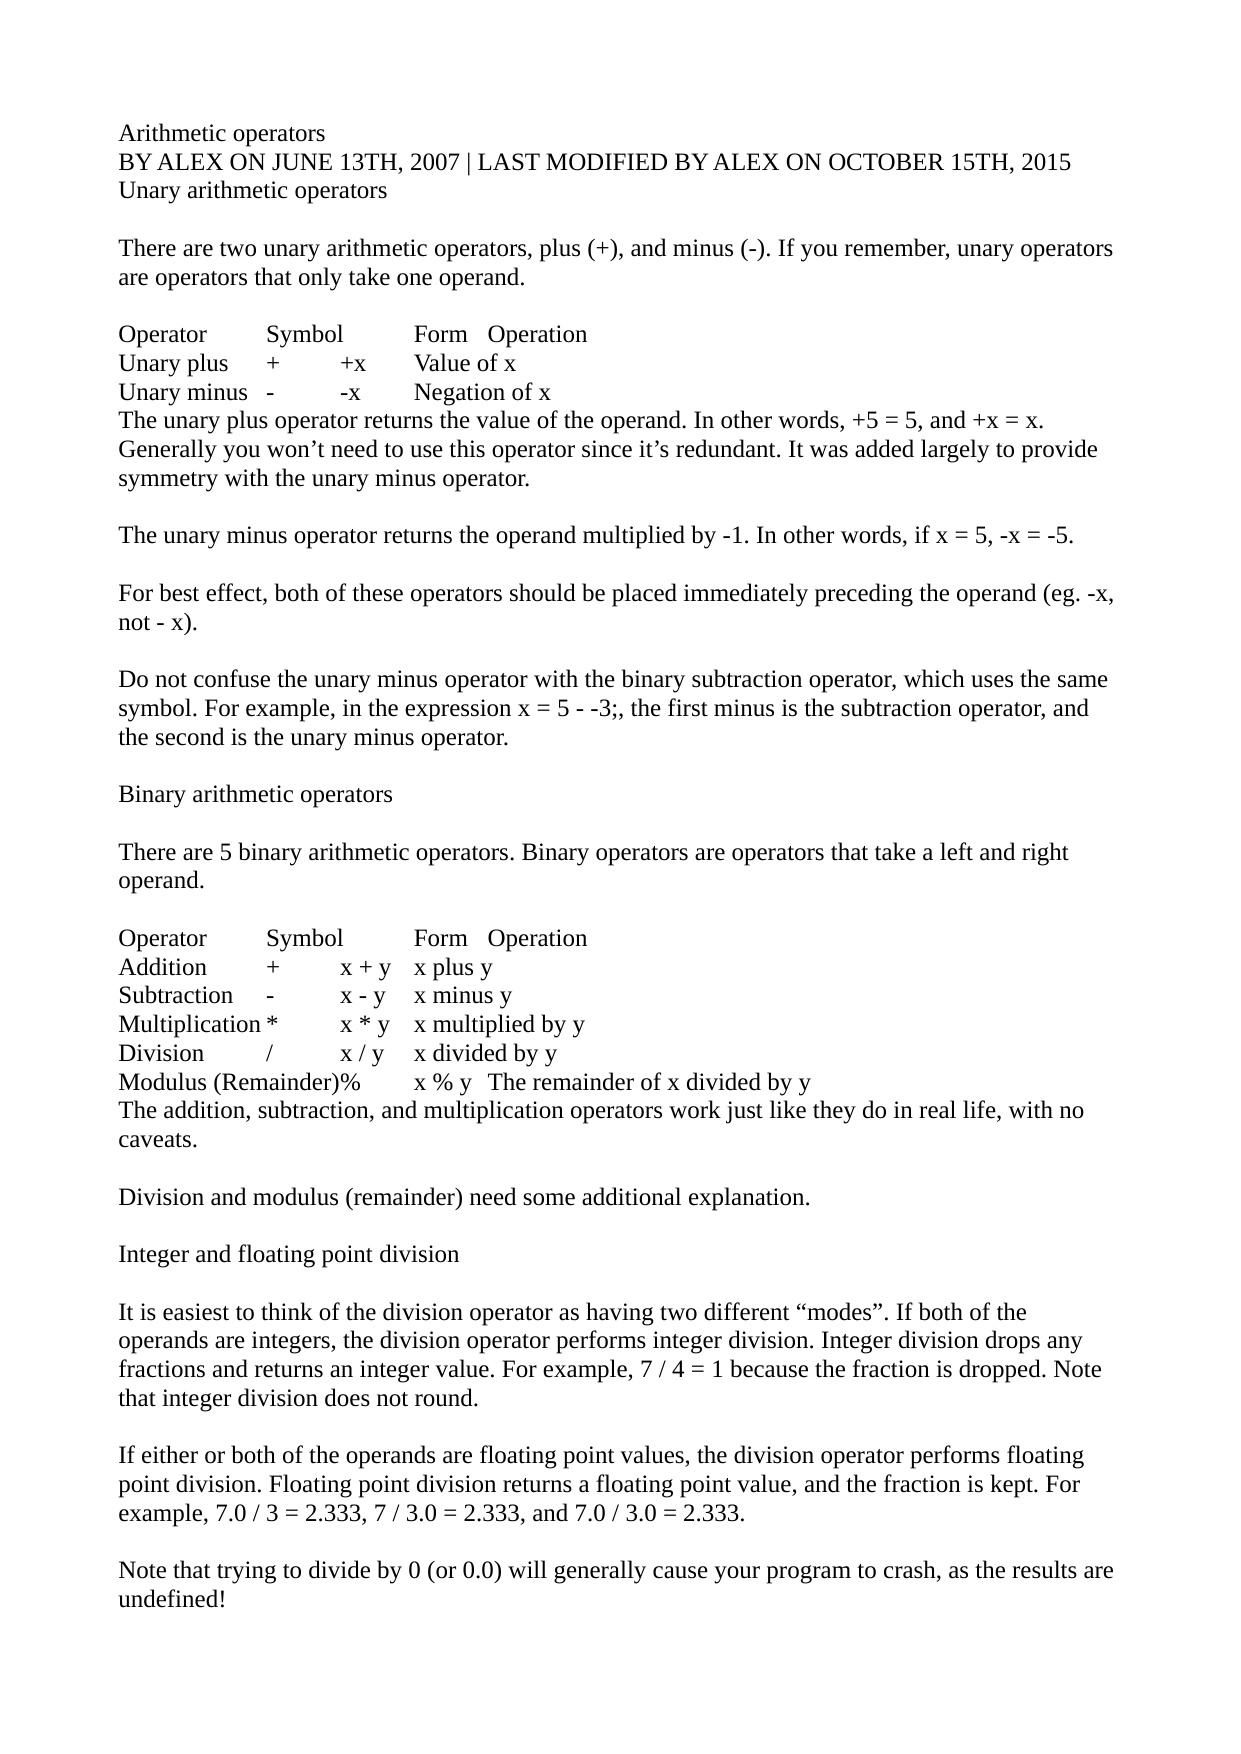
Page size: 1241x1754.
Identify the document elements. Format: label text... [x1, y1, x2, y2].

text Modulus (Remainder) % x % y The remainder of x divided by y [118, 1067, 1122, 1096]
text Division and modulus (remainder) need some additional explanation. [118, 1182, 1122, 1211]
text The addition, subtraction, and multiplication operators work just like they do in real life, with no caveats. [118, 1096, 1122, 1153]
text For best effect, both of these operators should be placed immediately preceding the operand (eg. -x, not - x). [118, 578, 1122, 636]
text Unary arithmetic operators [118, 176, 1122, 204]
text Integer and floating point division [118, 1239, 1122, 1268]
text Multiplication * x * y x multiplied by y [118, 1009, 1122, 1038]
text Operator Symbol Form Operation [118, 319, 1122, 348]
text Do not confuse the unary minus operator with the binary subtraction operator, which uses the same symbol. For example, in the expression x = 5 - -3;, the first minus is the subtraction operator, and the second is the unary minus operator. [118, 664, 1122, 751]
text Addition + x + y x plus y [118, 952, 1122, 981]
text Unary plus + +x Value of x [118, 348, 1122, 377]
text Subtraction - x - y x minus y [118, 981, 1122, 1009]
text Binary arithmetic operators [118, 779, 1122, 808]
text Operator Symbol Form Operation [118, 923, 1122, 952]
text There are two unary arithmetic operators, plus (+), and minus (-). If you remember, unary operators are operators that only take one operand. [118, 233, 1122, 291]
text There are 5 binary arithmetic operators. Binary operators are operators that take a left and right operand. [118, 837, 1122, 894]
text If either or both of the operands are floating point values, the division operator performs floating point division. Floating point division returns a floating point value, and the fraction is kept. For example, 7.0 / 3 = 2.333, 7 / 3.0 = 2.333, and 7.0 / 3.0 = 2.333. [118, 1441, 1122, 1527]
text Unary minus - -x Negation of x [118, 377, 1122, 406]
text BY ALEX ON JUNE 13TH, 2007 | LAST MODIFIED BY ALEX ON OCTOBER 15TH, 2015 [118, 147, 1122, 176]
text The unary minus operator returns the operand multiplied by -1. In other words, if x = 5, -x = -5. [118, 521, 1122, 549]
text Division / x / y x divided by y [118, 1038, 1122, 1067]
text The unary plus operator returns the value of the operand. In other words, +5 = 5, and +x = x. Generally you won’t need to use this operator since it’s redundant. It was added largely to provide symmetry with the unary minus operator. [118, 406, 1122, 492]
text Note that trying to divide by 0 (or 0.0) will generally cause your program to crash, as the results are undefined! [118, 1556, 1122, 1613]
text Arithmetic operators [118, 118, 1122, 147]
text It is easiest to think of the division operator as having two different “modes”. If both of the operands are integers, the division operator performs integer division. Integer division drops any fractions and returns an integer value. For example, 7 / 4 = 1 because the fraction is dropped. Note that integer division does not round. [118, 1297, 1122, 1412]
